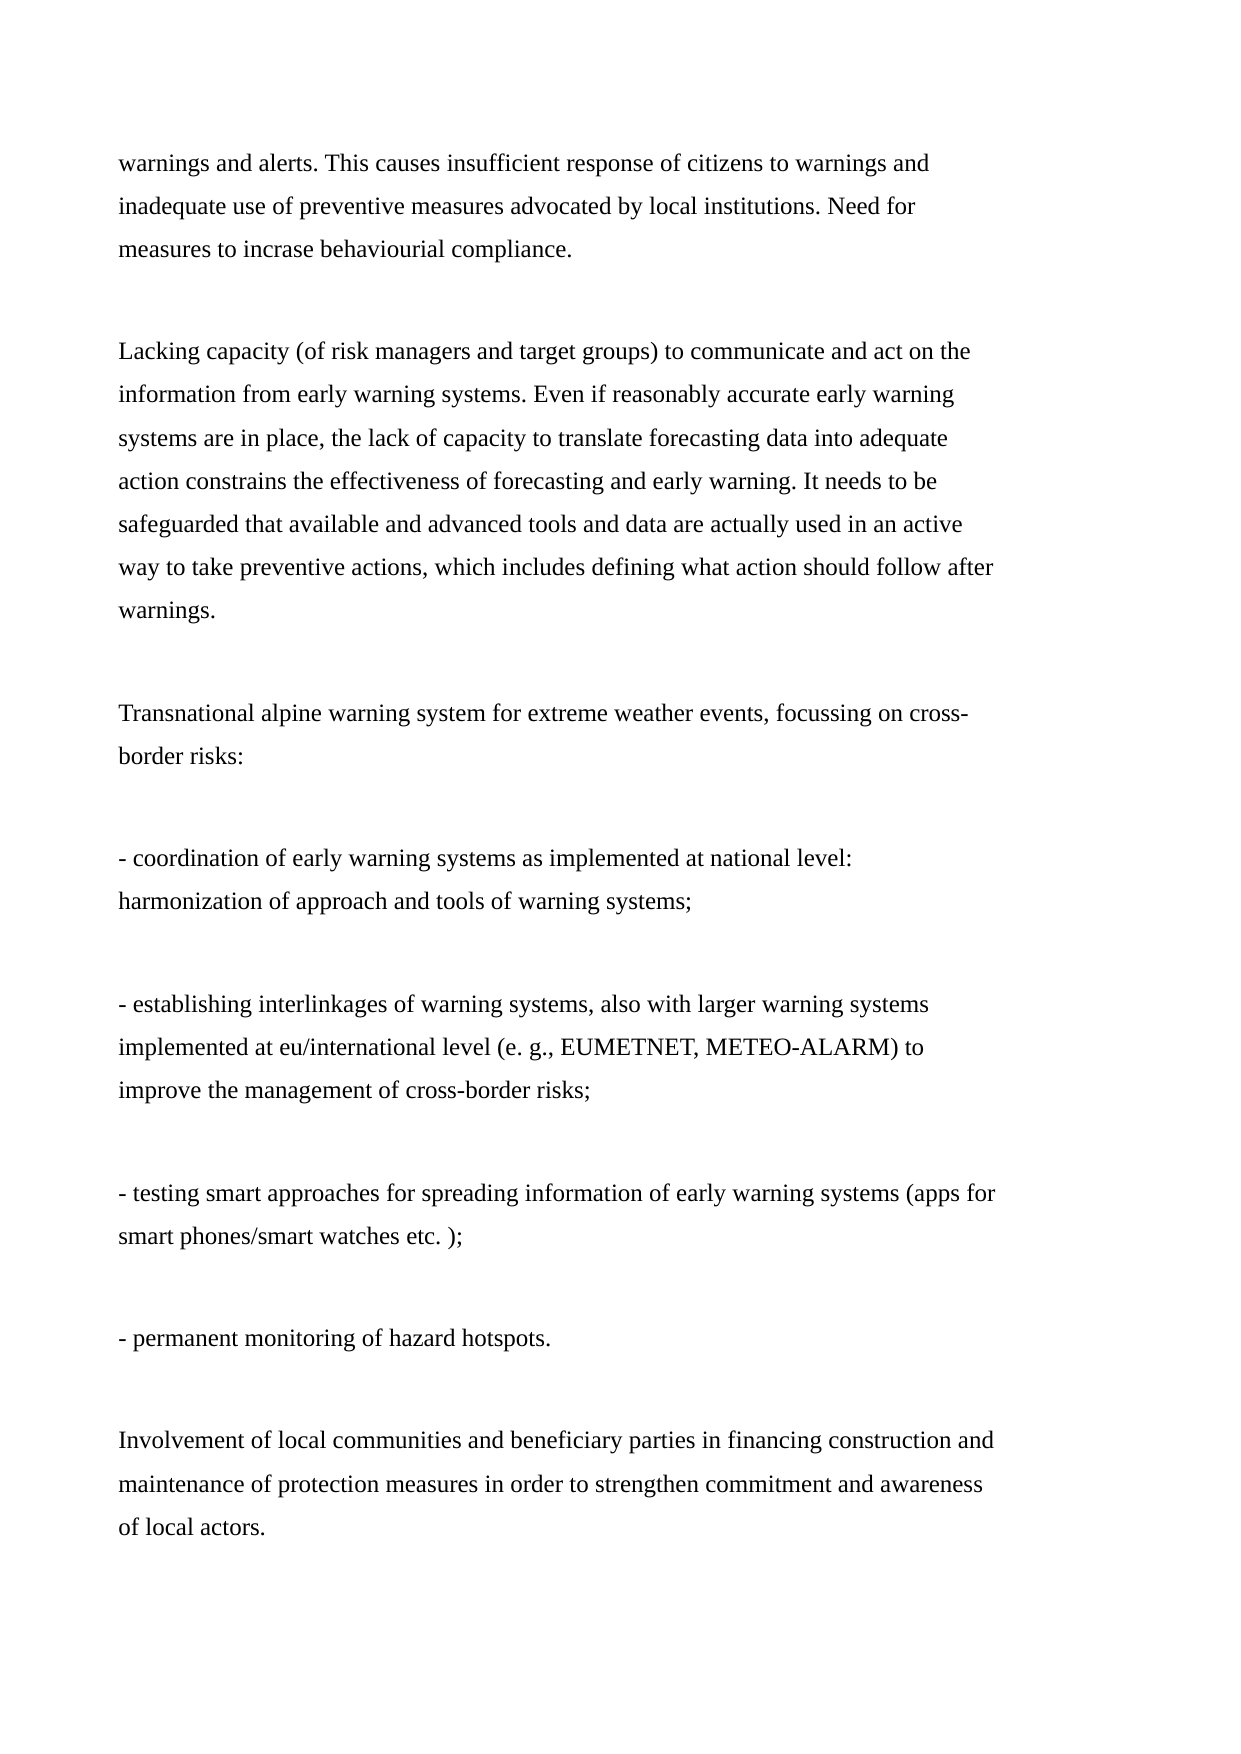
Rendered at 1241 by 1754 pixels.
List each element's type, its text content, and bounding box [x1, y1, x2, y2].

table_cell Transnational alpine warning system for extreme weather events, focussing on cross-border risks: - coordination of early warning systems as implemented at national level: harmonization of approach and tools of warning systems; - establishing interlinkages of warning systems, also with larger warning systems implemented at eu/international level (e. g., EUMETNET, METEO-ALARM) to improve the management of cross-border risks; - testing smart approaches for spreading information of early warning systems (apps for smart phones/smart watches etc. ); - permanent monitoring of hazard hotspots. [115, 668, 1004, 1396]
table_cell warnings and alerts. This causes insufficient response of citizens to warnings and inadequate use of preventive measures advocated by local institutions. Need for measures to incrase behaviourial compliance. [115, 118, 1004, 307]
table_cell Lacking capacity (of risk managers and target groups) to communicate and act on the information from early warning systems. Even if reasonably accurate early warning systems are in place, the lack of capacity to translate forecasting data into adequate action constrains the effectiveness of forecasting and early warning. It needs to be safeguarded that available and advanced tools and data are actually used in an active way to take preventive actions, which includes defining what action should follow after warnings. [115, 307, 1004, 668]
table_cell Involvement of local communities and beneficiary parties in financing construction and maintenance of protection measures in order to strengthen commitment and awareness of local actors. [115, 1396, 1004, 1584]
